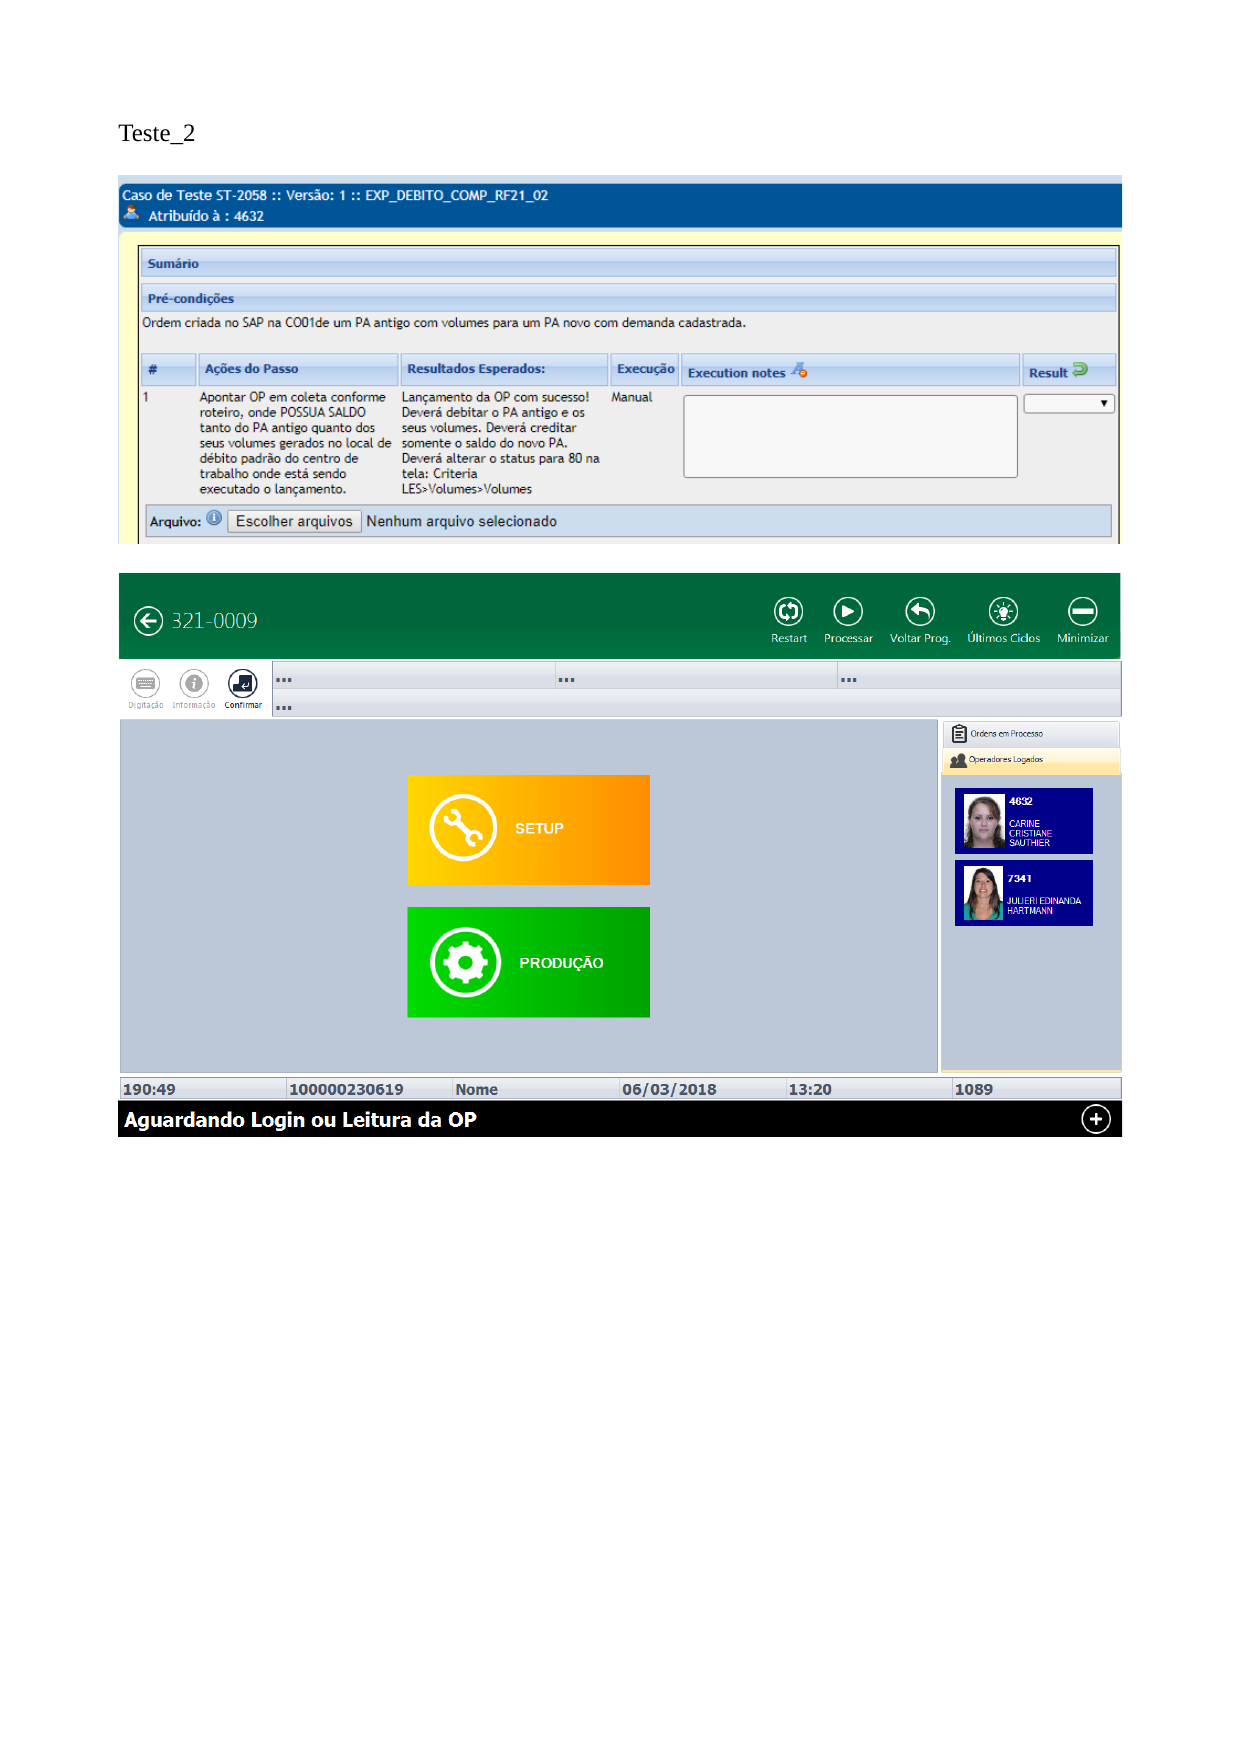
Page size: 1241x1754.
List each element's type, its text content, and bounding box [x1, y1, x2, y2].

picture [118, 572, 1123, 1137]
text Teste_2 [118, 118, 1122, 147]
